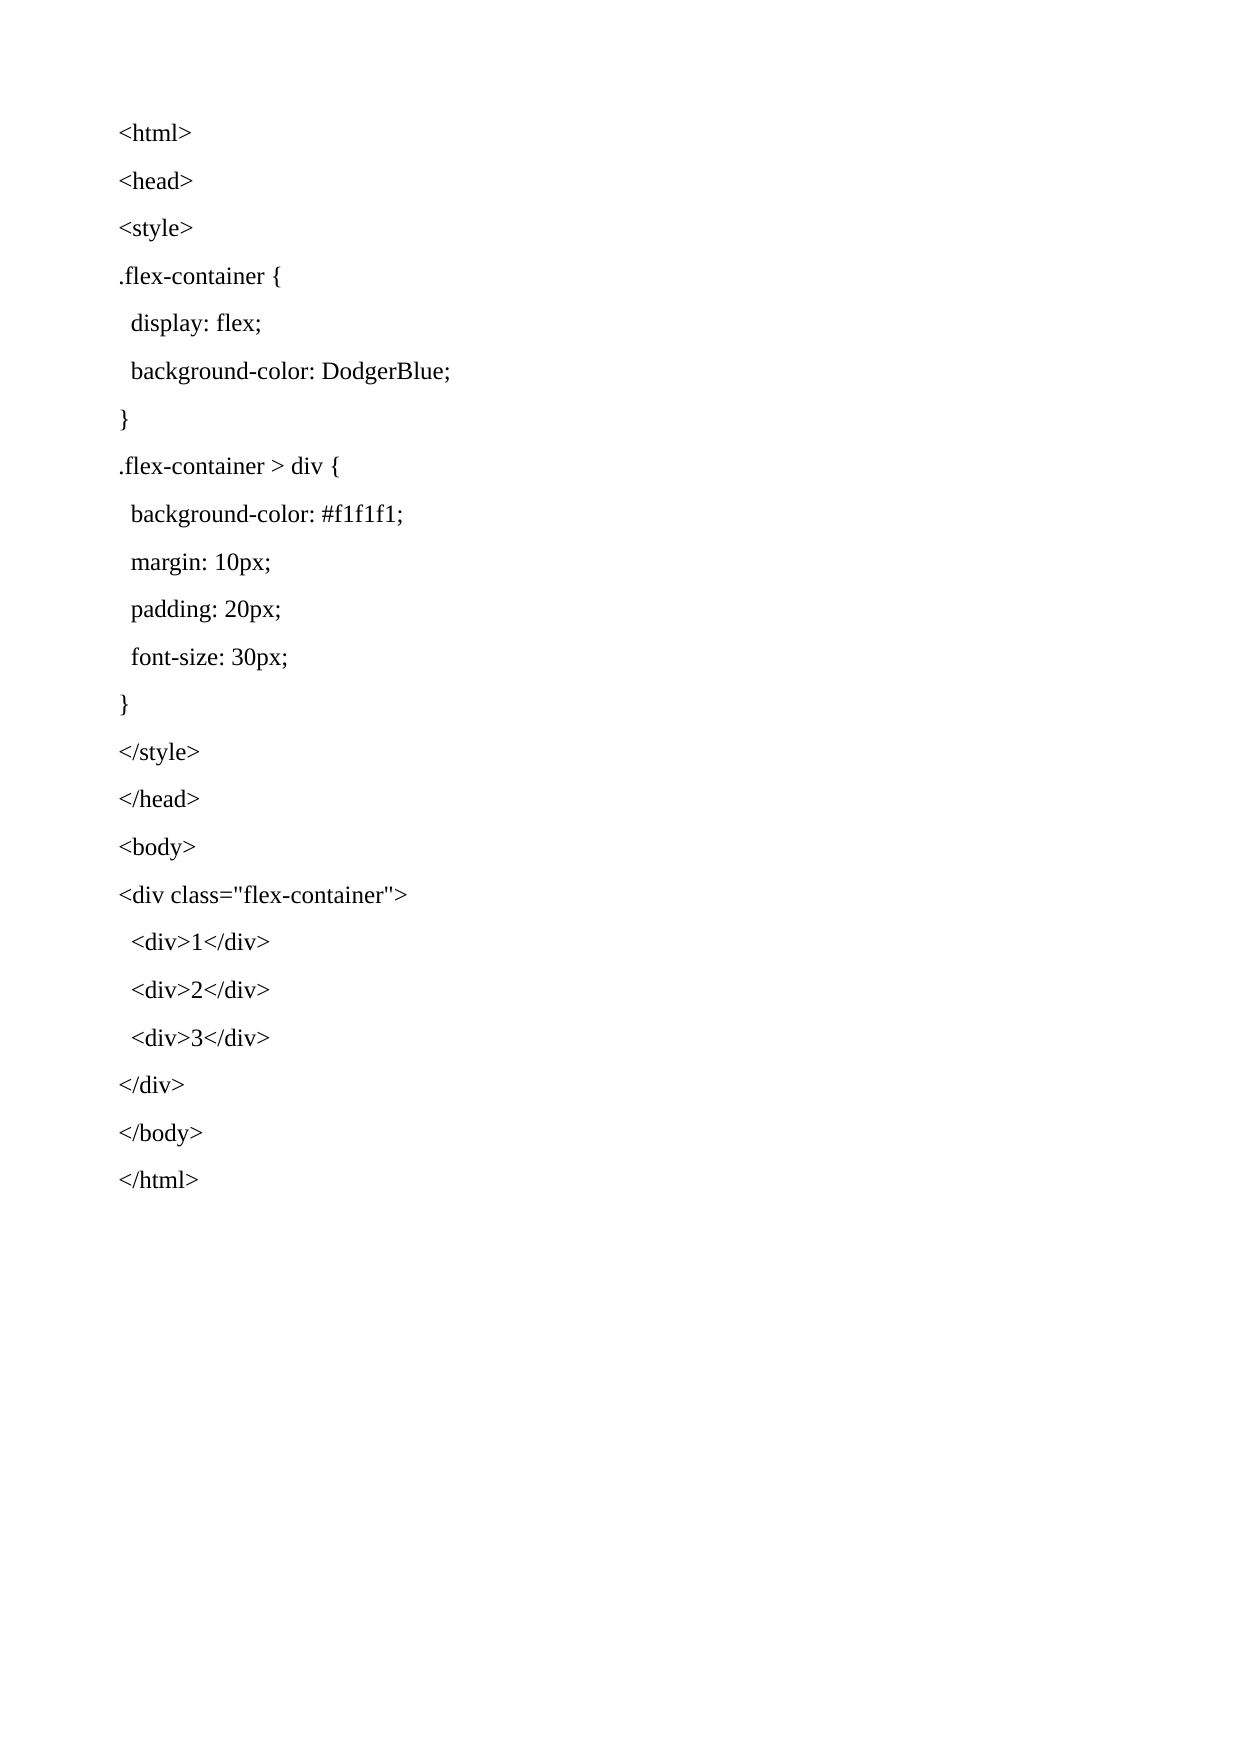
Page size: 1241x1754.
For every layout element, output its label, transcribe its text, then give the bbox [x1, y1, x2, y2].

text padding: 20px; [118, 594, 1122, 623]
text <style> [118, 213, 1122, 242]
text <html> [118, 118, 1122, 147]
text margin: 10px; [118, 547, 1122, 575]
text <body> [118, 832, 1122, 861]
text } [118, 404, 1122, 432]
text <div>2</div> [118, 975, 1122, 1004]
text .flex-container { [118, 261, 1122, 290]
text </body> [118, 1118, 1122, 1147]
text <div class="flex-container"> [118, 880, 1122, 908]
text .flex-container > div { [118, 451, 1122, 480]
text <div>3</div> [118, 1023, 1122, 1051]
text background-color: #f1f1f1; [118, 499, 1122, 528]
text </style> [118, 737, 1122, 766]
text font-size: 30px; [118, 642, 1122, 671]
text <div>1</div> [118, 927, 1122, 956]
text </head> [118, 784, 1122, 813]
text <head> [118, 166, 1122, 194]
text </html> [118, 1165, 1122, 1194]
text background-color: DodgerBlue; [118, 356, 1122, 385]
text display: flex; [118, 308, 1122, 337]
text </div> [118, 1070, 1122, 1099]
text } [118, 689, 1122, 718]
